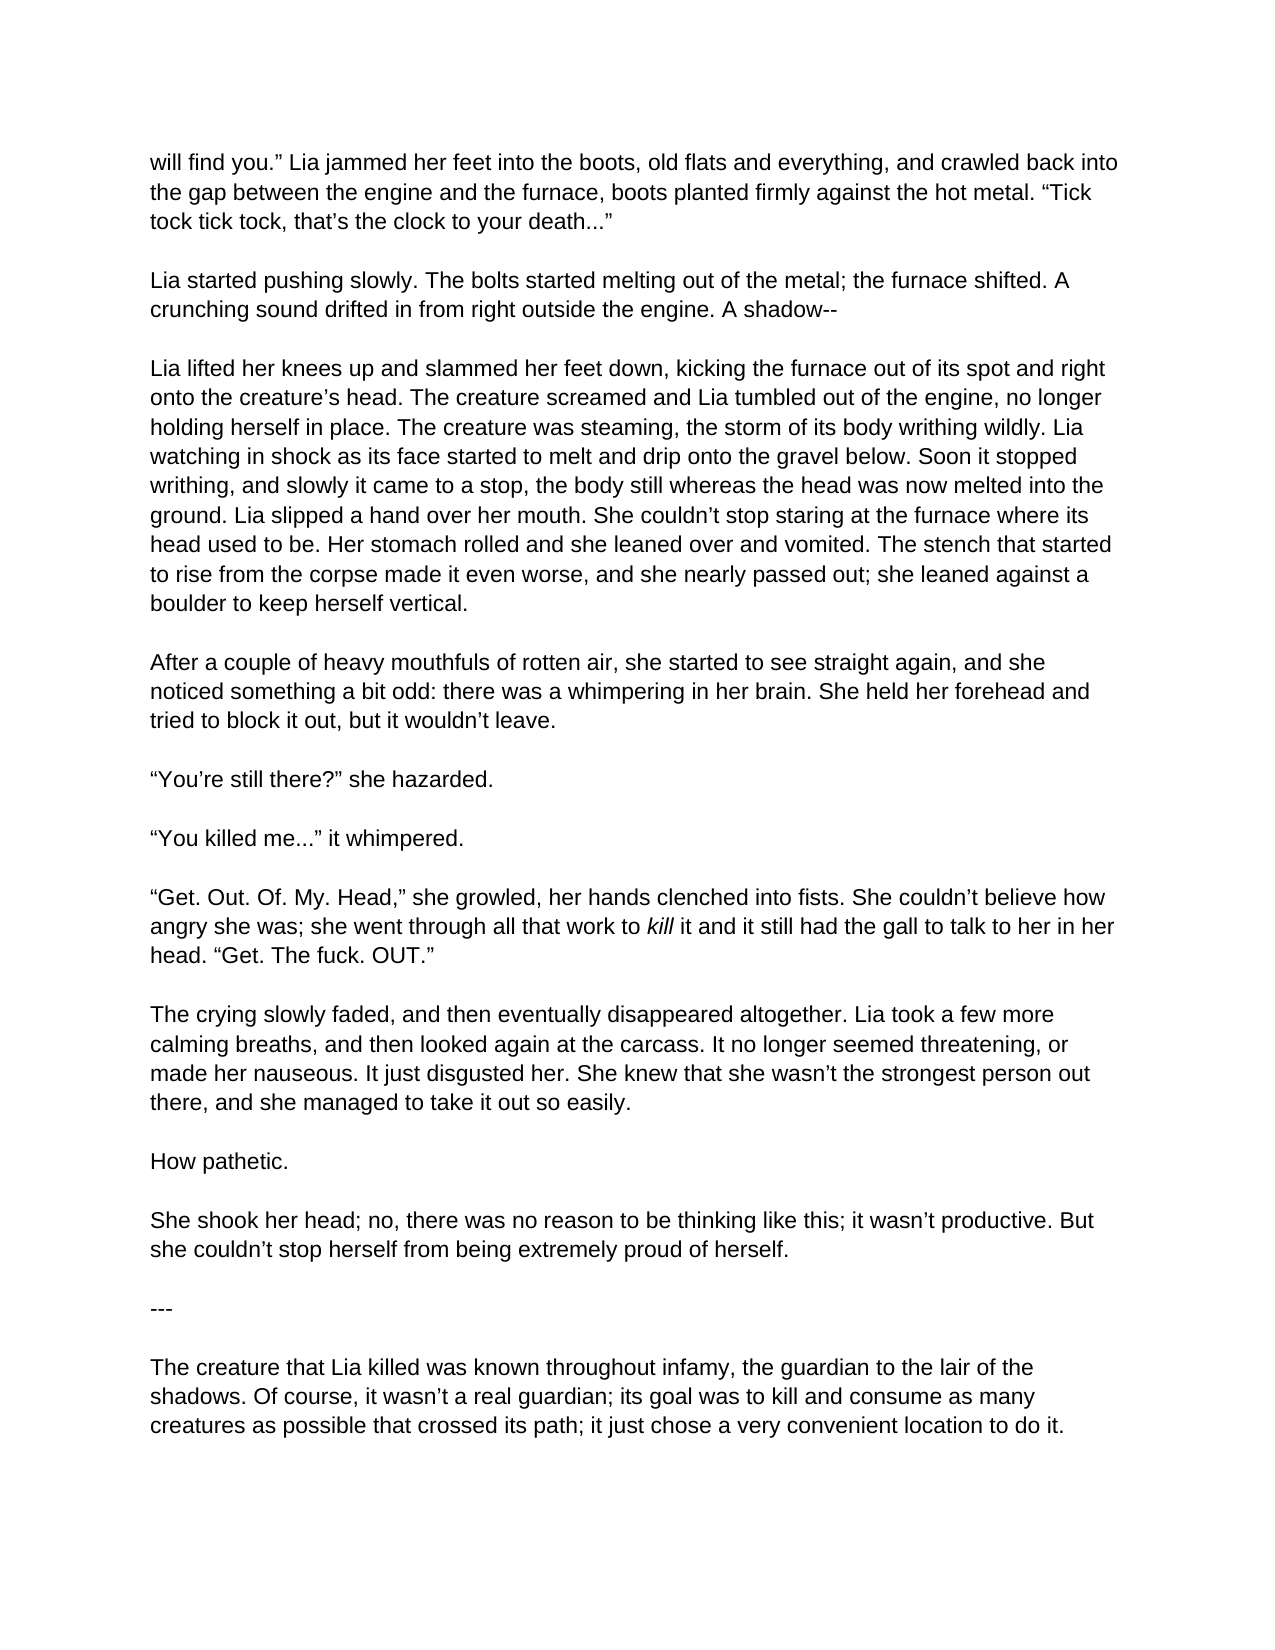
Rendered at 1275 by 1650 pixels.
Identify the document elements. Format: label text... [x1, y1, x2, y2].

text “You killed me...” it whimpered. [150, 826, 1125, 851]
text How pathetic. [150, 1149, 1125, 1174]
text She shook her head; no, there was no reason to be thinking like this; it wasn’t productive. But she couldn’t stop herself from being extremely proud of herself. [150, 1207, 1125, 1262]
text The creature that Lia killed was known throughout infamy, the guardian to the lair of the shadows. Of course, it wasn’t a real guardian; its goal was to kill and consume as many creatures as possible that crossed its path; it just chose a very convenient location to do it. [150, 1354, 1125, 1439]
text “Get. Out. Of. My. Head,” she growled, her hands clenched into fists. She couldn’t believe how angry she was; she went through all that work to kill it and it still had the gall to talk to her in her head. “Get. The fuck. OUT.” [150, 884, 1125, 969]
text After a couple of heavy mouthfuls of rotten air, she started to see straight again, and she noticed something a bit odd: there was a whimpering in her brain. She held her forehead and tried to block it out, but it wouldn’t leave. [150, 649, 1125, 734]
text Lia lifted her knees up and slammed her feet down, kicking the furnace out of its spot and right onto the creature’s head. The creature screamed and Lia tumbled out of the engine, no longer holding herself in place. The creature was steaming, the storm of its body writhing wildly. Lia watching in shock as its face started to melt and drip onto the gravel below. Soon it stopped writhing, and slowly it came to a stop, the body still whereas the head was now melted into the ground. Lia slipped a hand over her mouth. She couldn’t stop staring at the furnace where its head used to be. Her stomach rolled and she leaned over and vomited. The stench that started to rise from the corpse made it even worse, and she nearly passed out; she leaned against a boulder to keep herself vertical. [150, 356, 1125, 616]
text The crying slowly faded, and then eventually disappeared altogether. Lia took a few more calming breaths, and then looked again at the carcass. It no longer seemed threatening, or made her nauseous. It just disgusted her. She knew that she wasn’t the strongest person out there, and she managed to take it out so easily. [150, 1002, 1125, 1116]
text Lia started pushing slowly. The bolts started melting out of the metal; the furnace shifted. A crunching sound drifted in from right outside the engine. A shadow-- [150, 267, 1125, 322]
text “You’re still there?” she hazarded. [150, 767, 1125, 792]
text will find you.” Lia jammed her feet into the boots, old flats and everything, and crawled back into the gap between the engine and the furnace, boots planted firmly against the hot metal. “Tick tock tick tock, that’s the clock to your death...” [150, 150, 1125, 234]
text --- [150, 1296, 1125, 1321]
